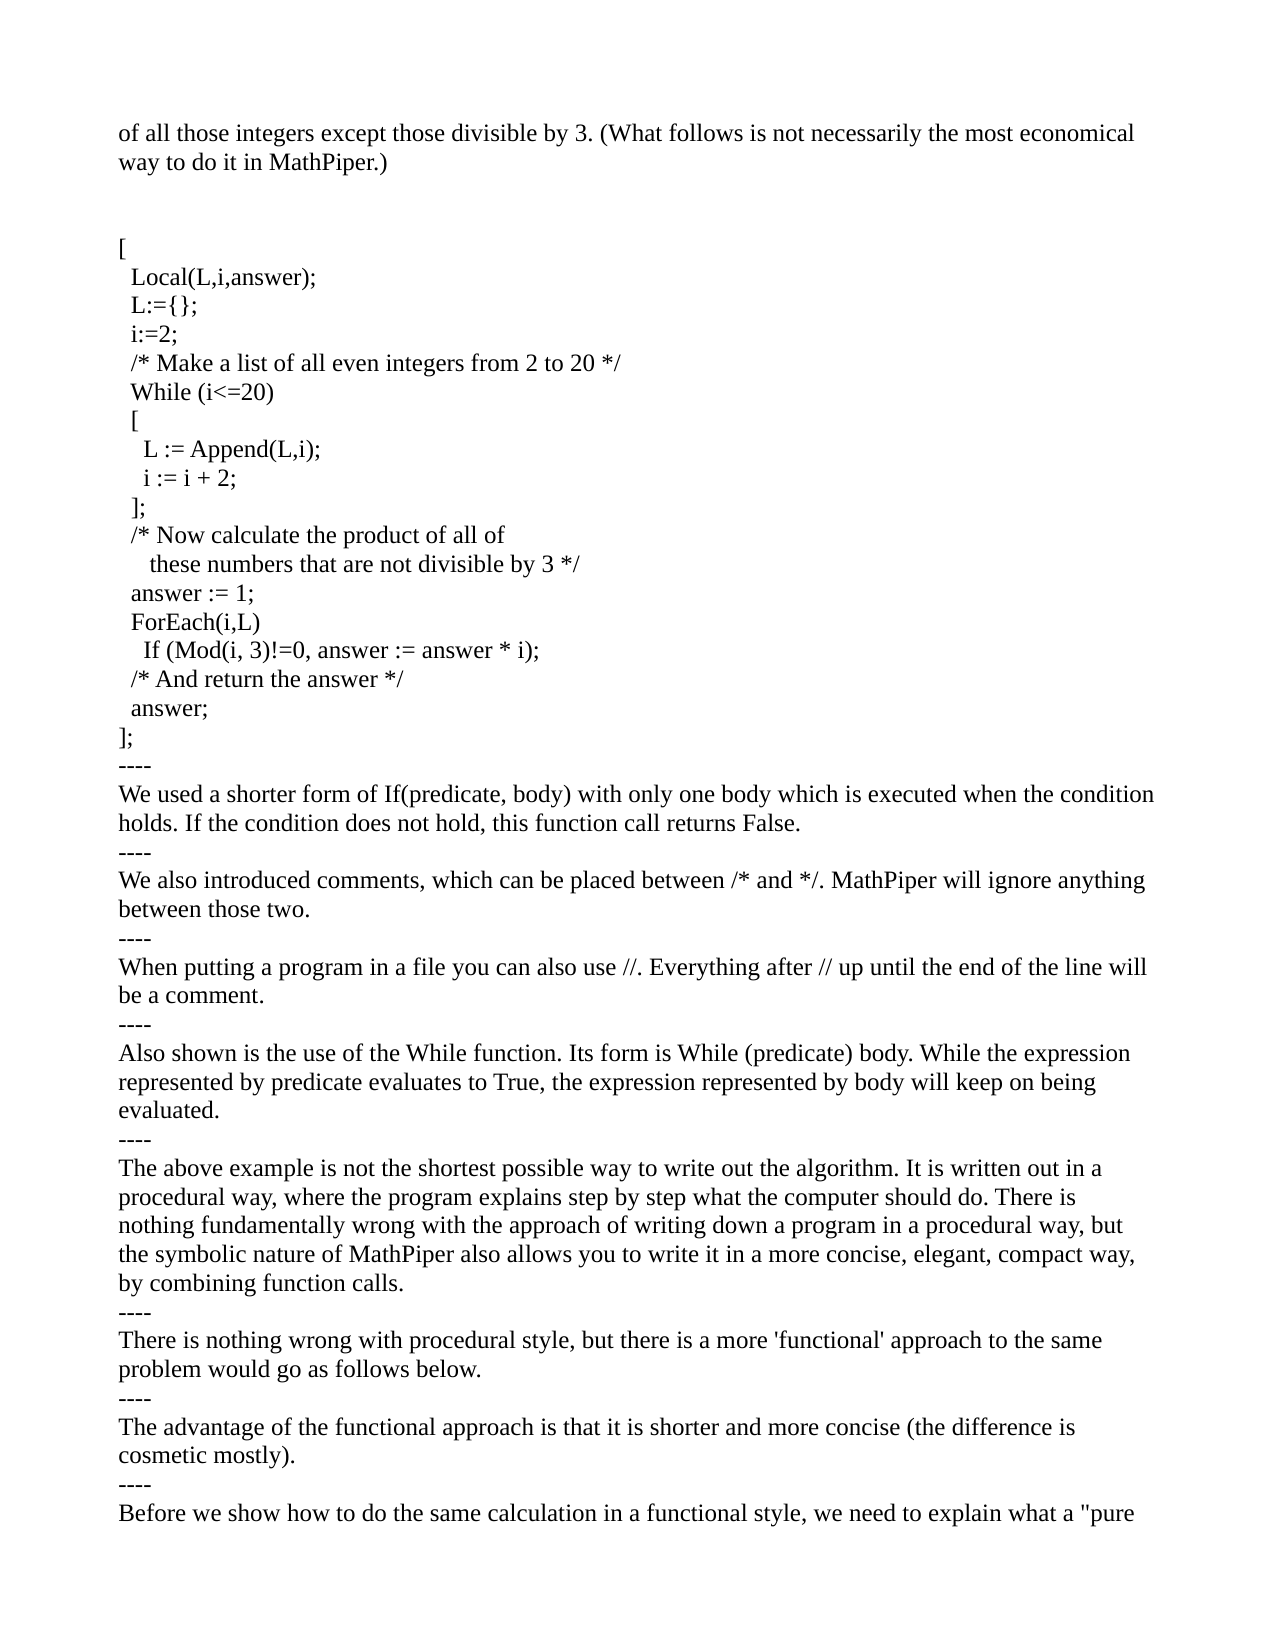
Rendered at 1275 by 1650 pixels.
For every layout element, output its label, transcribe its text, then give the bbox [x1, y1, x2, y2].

text ---- [118, 1124, 1157, 1153]
text The advantage of the functional approach is that it is shorter and more concise (the difference is cosmetic mostly). [118, 1412, 1157, 1469]
text [ [118, 233, 1157, 262]
text Before we show how to do the same calculation in a functional style, we need to explain what a "pure [118, 1498, 1157, 1527]
text When putting a program in a file you can also use //. Everything after // up until the end of the line will be a comment. [118, 952, 1157, 1009]
text ---- [118, 1009, 1157, 1038]
text Also shown is the use of the While function. Its form is While (predicate) body. While the expression represented by predicate evaluates to True, the expression represented by body will keep on being evaluated. [118, 1038, 1157, 1124]
text ]; [118, 492, 1157, 521]
text answer := 1; [118, 578, 1157, 607]
text L := Append(L,i); [118, 434, 1157, 463]
text While (i<=20) [118, 377, 1157, 406]
text i := i + 2; [118, 463, 1157, 492]
text answer; [118, 693, 1157, 722]
text The above example is not the shortest possible way to write out the algorithm. It is written out in a procedural way, where the program explains step by step what the computer should do. There is nothing fundamentally wrong with the approach of writing down a program in a procedural way, but the symbolic nature of MathPiper also allows you to write it in a more concise, elegant, compact way, by combining function calls. [118, 1153, 1157, 1297]
text We used a shorter form of If(predicate, body) with only one body which is executed when the condition holds. If the condition does not hold, this function call returns False. [118, 779, 1157, 837]
text ForEach(i,L) [118, 607, 1157, 636]
text Local(L,i,answer); [118, 262, 1157, 291]
text /* Now calculate the product of all of [118, 521, 1157, 549]
text ---- [118, 1469, 1157, 1498]
text There is nothing wrong with procedural style, but there is a more 'functional' approach to the same problem would go as follows below. [118, 1326, 1157, 1383]
text these numbers that are not divisible by 3 */ [118, 549, 1157, 578]
text ---- [118, 923, 1157, 952]
text ]; [118, 722, 1157, 751]
text ---- [118, 837, 1157, 866]
text We also introduced comments, which can be placed between /* and */. MathPiper will ignore anything between those two. [118, 866, 1157, 923]
text If (Mod(i, 3)!=0, answer := answer * i); [118, 636, 1157, 664]
text ---- [118, 1383, 1157, 1412]
text /* And return the answer */ [118, 664, 1157, 693]
text i:=2; [118, 319, 1157, 348]
text /* Make a list of all even integers from 2 to 20 */ [118, 348, 1157, 377]
text ---- [118, 751, 1157, 779]
text [ [118, 406, 1157, 434]
text of all those integers except those divisible by 3. (What follows is not necessarily the most economical way to do it in MathPiper.) [118, 118, 1157, 176]
text L:={}; [118, 291, 1157, 319]
text ---- [118, 1297, 1157, 1326]
